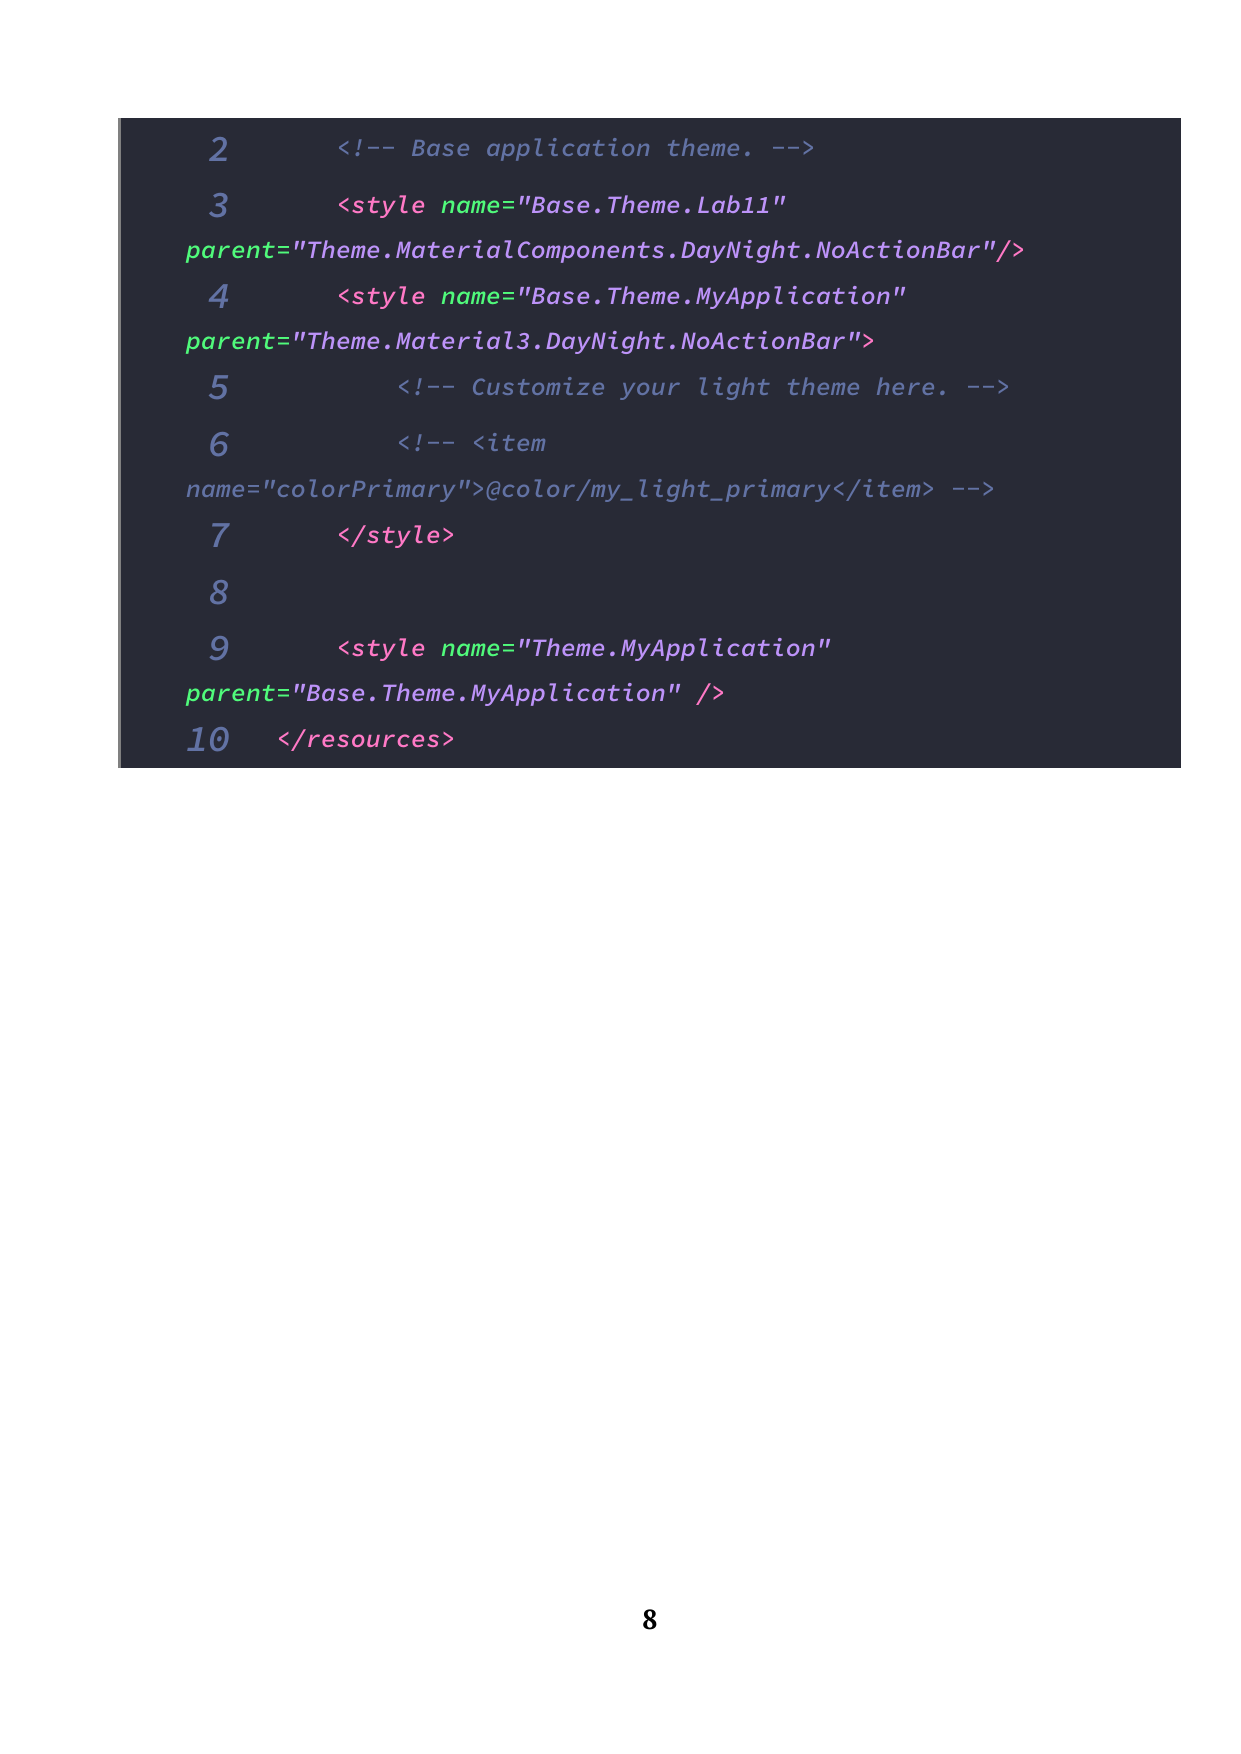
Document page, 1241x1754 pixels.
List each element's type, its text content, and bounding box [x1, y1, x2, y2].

text 9 <style name="Theme.MyApplication" parent="Base.Theme.MyApplication" /> [121, 618, 1181, 709]
text 6 <!-- <item name="colorPrimary">@color/my_light_primary</item> --> [121, 413, 1181, 504]
text 2 <!-- Base application theme. --> [121, 118, 1181, 171]
text 7 </style> [121, 505, 1181, 558]
text 3 <style name="Base.Theme.Lab11" parent="Theme.MaterialComponents.DayNight.NoActionBar"/> [121, 175, 1181, 266]
text 4 <style name="Base.Theme.MyApplication" parent="Theme.Material3.DayNight.NoActionBar"> [121, 266, 1181, 357]
text 10 </resources> [121, 709, 1181, 768]
text 5 <!-- Customize your light theme here. --> [121, 357, 1181, 410]
text 8 [121, 561, 1181, 614]
